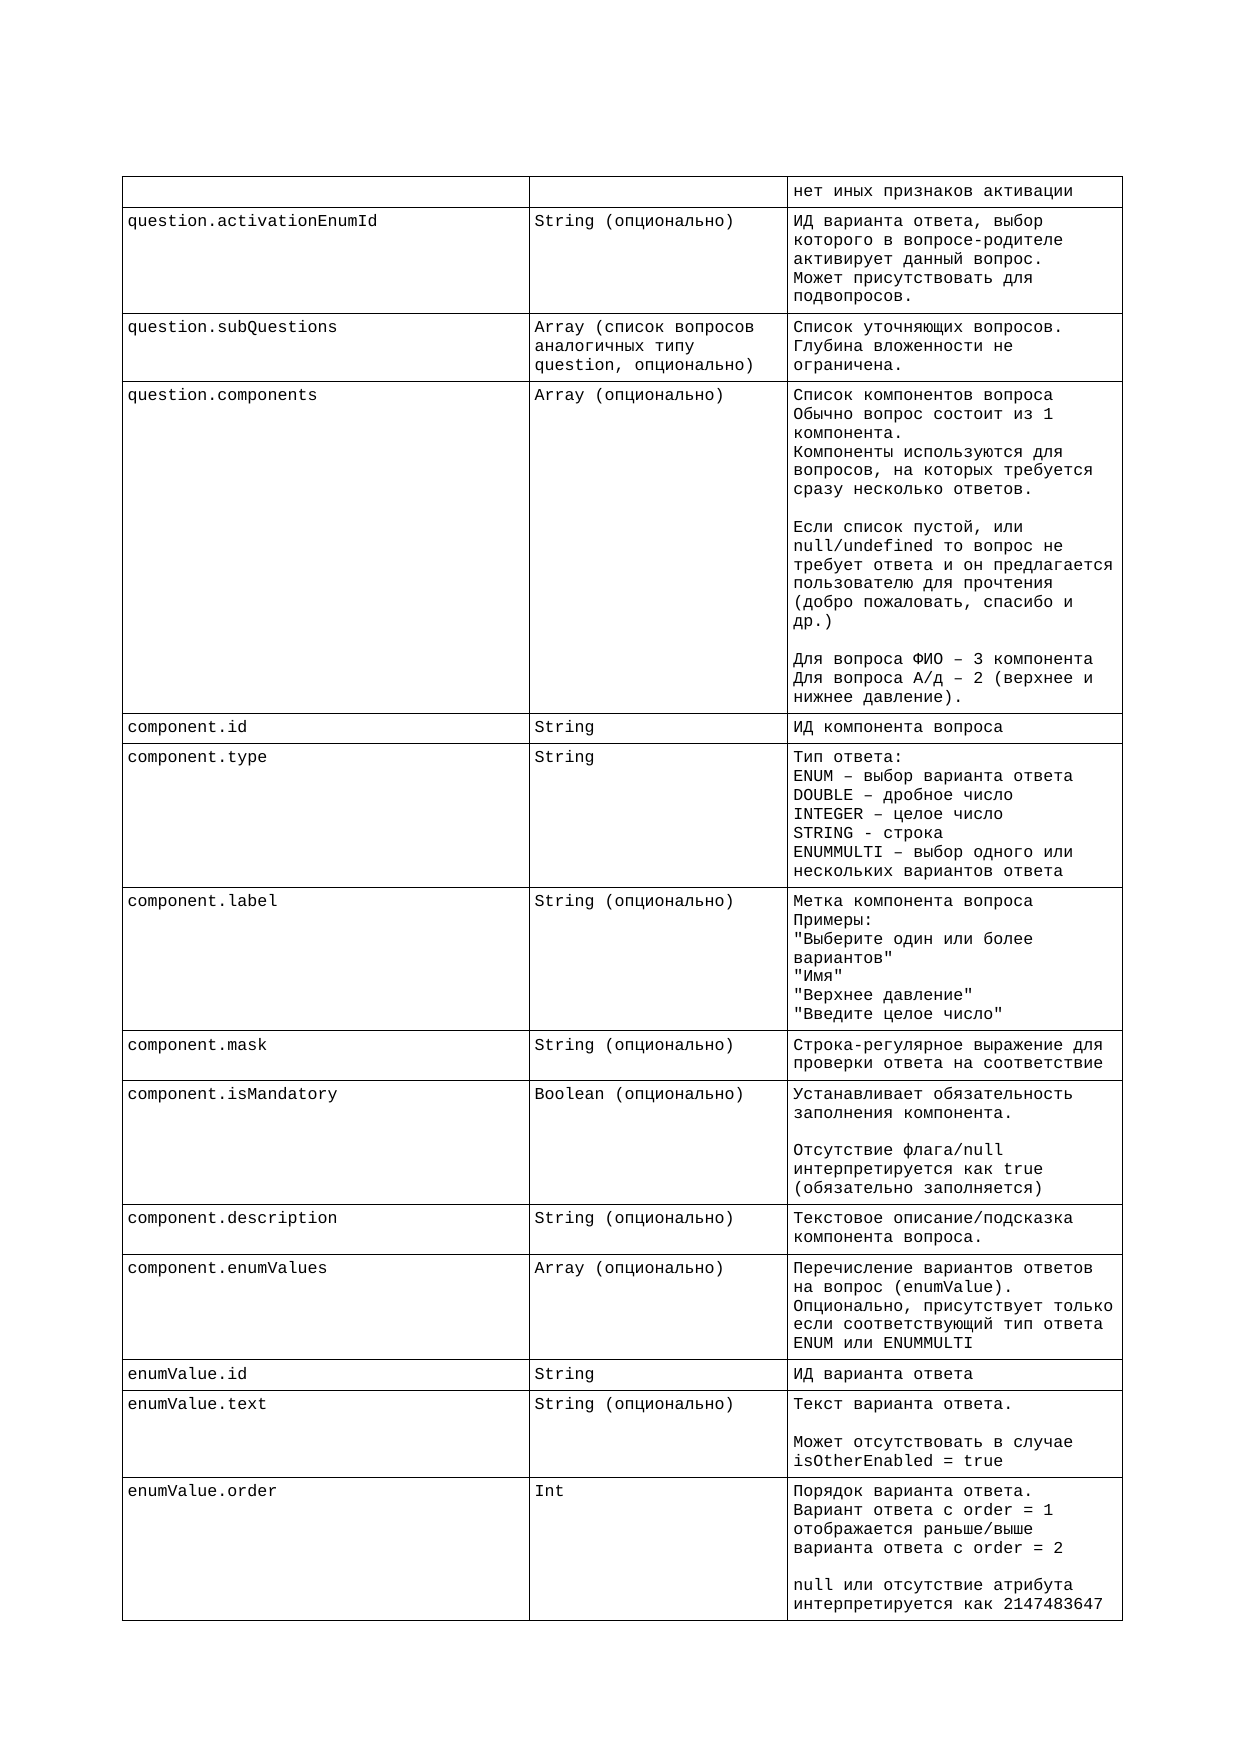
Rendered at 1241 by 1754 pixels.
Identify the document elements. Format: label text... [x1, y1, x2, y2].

table_cell Тип ответа: ENUM – выбор варианта ответа DOUBLE – дробное число INTEGER – целое число STRING - строка ENUMMULTI – выбор одного или нескольких вариантов ответа [788, 744, 1122, 887]
table_cell Int [530, 1478, 787, 1620]
table_cell [530, 177, 787, 207]
table_cell component.label [123, 888, 529, 1030]
table_cell component.isMandatory [123, 1081, 529, 1204]
table_cell enumValue.id [123, 1360, 529, 1390]
table_cell String (опционально) [530, 1031, 787, 1079]
table_cell Порядок варианта ответа. Вариант ответа с order = 1 отображается раньше/выше варианта ответа с order = 2 null или отсутствие атрибута интерпретируется как 2147483647 [788, 1478, 1122, 1620]
table_cell Устанавливает обязательность заполнения компонента. Отсутствие флага/null интерпретируется как true (обязательно заполняется) [788, 1081, 1122, 1204]
table_cell ИД компонента вопроса [788, 714, 1122, 743]
table_cell String [530, 1360, 787, 1390]
table_cell question.components [123, 382, 529, 713]
table_cell Текст варианта ответа. Может отсутствовать в случае isOtherEnabled = true [788, 1391, 1122, 1477]
table_cell question.activationEnumId [123, 208, 529, 313]
table_cell enumValue.order [123, 1478, 529, 1620]
table_cell Array (опционально) [530, 1255, 787, 1359]
table_cell Array (опционально) [530, 382, 787, 713]
table_cell component.type [123, 744, 529, 887]
table_cell Boolean (опционально) [530, 1081, 787, 1204]
table_cell component.description [123, 1205, 529, 1253]
table_cell Перечисление вариантов ответов на вопрос (enumValue). Опционально, присутствует только если соответствующий тип ответа ENUM или ENUMMULTI [788, 1255, 1122, 1359]
table_cell сomponent.id [123, 714, 529, 743]
table_cell нет иных признаков активации [788, 177, 1122, 207]
table_cell String (опционально) [530, 1205, 787, 1253]
table_cell enumValue.text [123, 1391, 529, 1477]
table_cell String (опционально) [530, 208, 787, 313]
table_cell question.subQuestions [123, 314, 529, 381]
table_cell Array (список вопросов аналогичных типу question, опционально) [530, 314, 787, 381]
table_cell Метка компонента вопроса Примеры: "Выберите один или более вариантов" "Имя" "Верхнее давление" "Введите целое число" [788, 888, 1122, 1030]
table_cell ИД варианта ответа [788, 1360, 1122, 1390]
table_cell String (опционально) [530, 888, 787, 1030]
table_cell Список компонентов вопроса Обычно вопрос состоит из 1 компонента. Компоненты используются для вопросов, на которых требуется сразу несколько ответов. Если список пустой, или null/undefined то вопрос не требует ответа и он предлагается пользователю для прочтения (добро пожаловать, спасибо и др.) Для вопроса ФИО – 3 компонента Для вопроса А/д – 2 (верхнее и нижнее давление). [788, 382, 1122, 713]
table_cell String [530, 714, 787, 743]
table_cell Текстовое описание/подсказка компонента вопроса. [788, 1205, 1122, 1253]
table_cell ИД варианта ответа, выбор которого в вопросе-родителе активирует данный вопрос. Может присутствовать для подвопросов. [788, 208, 1122, 313]
table_cell String [530, 744, 787, 887]
table_cell component.enumValues [123, 1255, 529, 1359]
table_cell component.mask [123, 1031, 529, 1079]
table_cell Список уточняющих вопросов. Глубина вложенности не ограничена. [788, 314, 1122, 381]
table_cell String (опционально) [530, 1391, 787, 1477]
table_cell [123, 177, 529, 207]
table_cell Строка-регулярное выражение для проверки ответа на соответствие [788, 1031, 1122, 1079]
